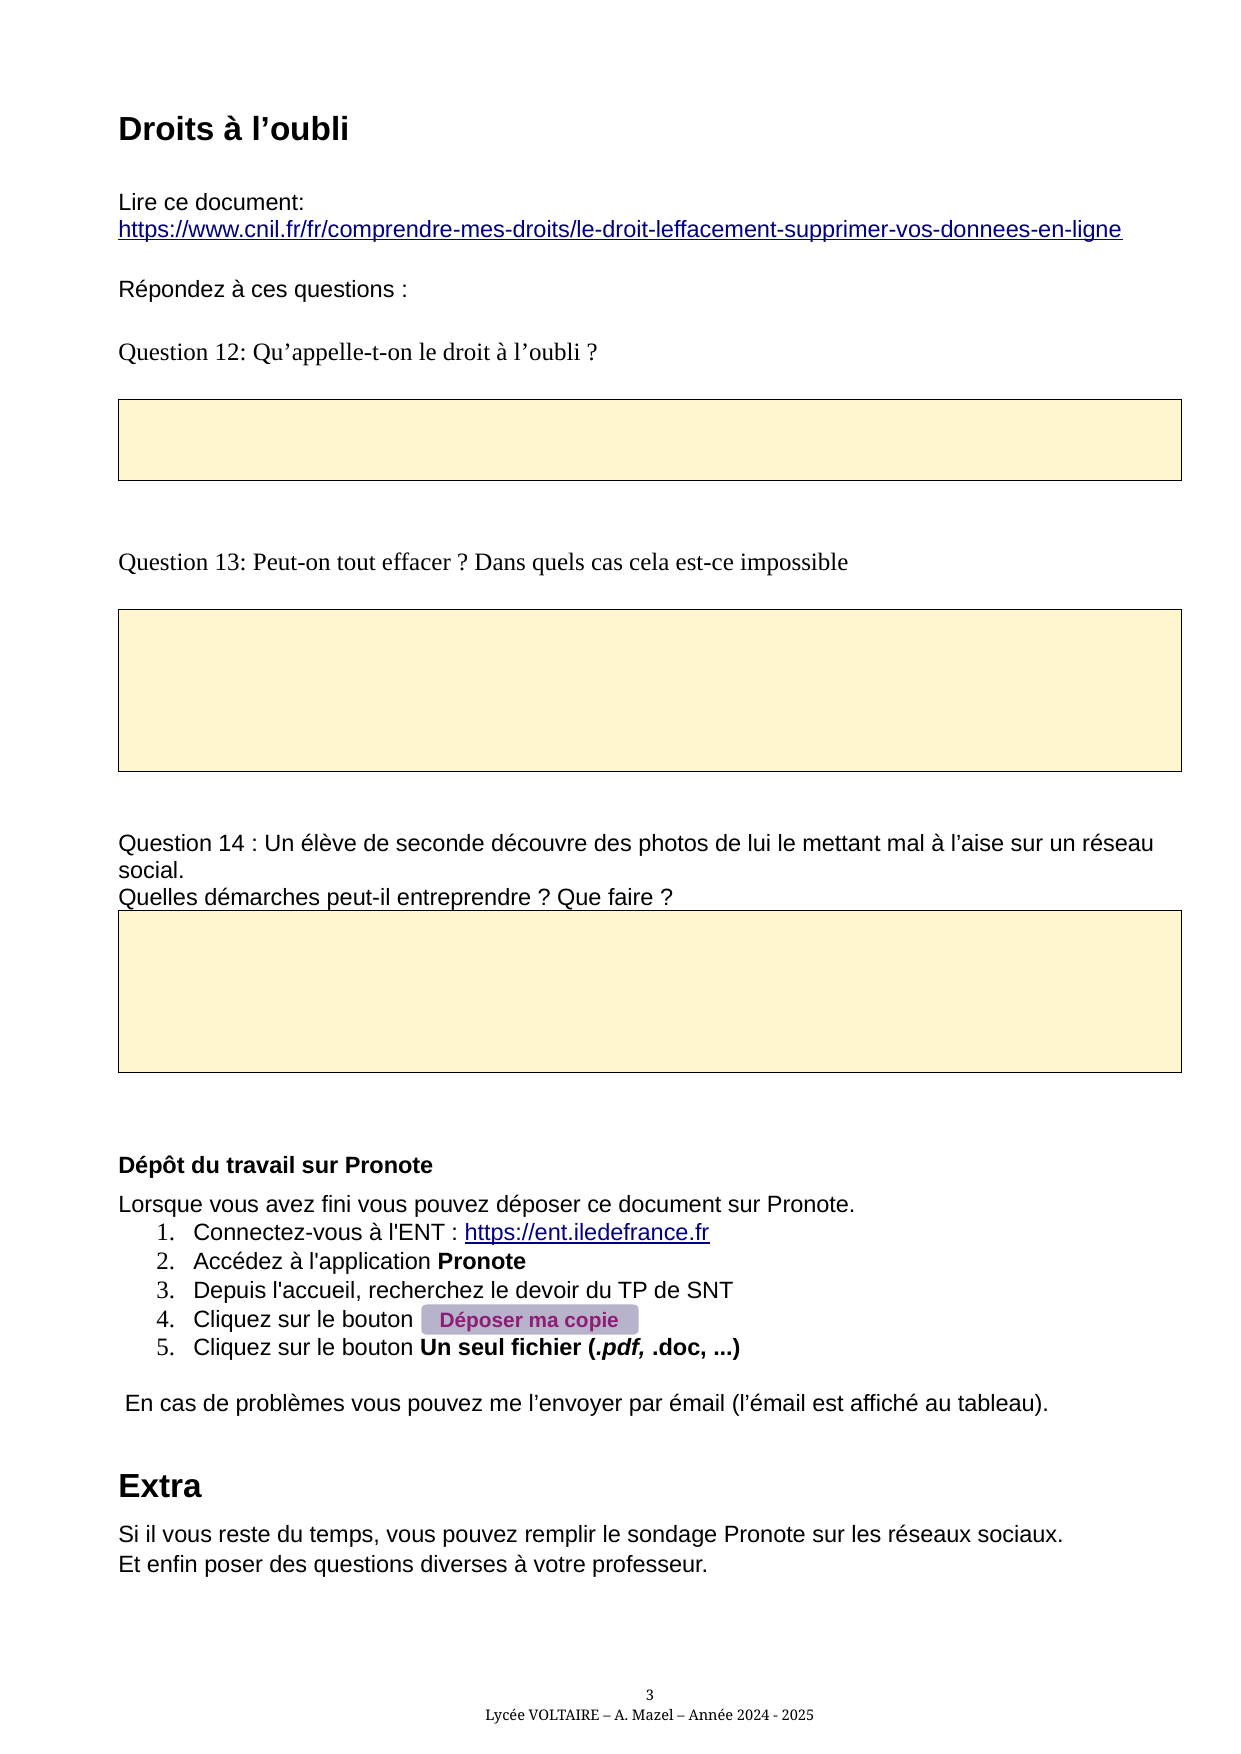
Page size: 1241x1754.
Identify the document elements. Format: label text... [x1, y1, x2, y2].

text https://www.cnil.fr/fr/comprendre-mes-droits/le-droit-leffacement-supprimer-vos-donnees-en-ligne [118, 215, 1181, 242]
table_header [119, 400, 1181, 440]
text Question 13: Peut-on tout effacer ? Dans quels cas cela est-ce impossible [118, 547, 1181, 576]
list Cliquez sur le bouton Un seul fichier (.pdf, .doc, ...) [175, 1332, 1181, 1390]
table_header [119, 911, 1181, 951]
list Cliquez sur le bouton Déposer ma copie [175, 1304, 424, 1332]
subtitle Extra [118, 1466, 1181, 1505]
subtitle Dépôt du travail sur Pronote [118, 1151, 1181, 1178]
text Lorsque vous avez fini vous pouvez déposer ce document sur Pronote. [118, 1191, 1181, 1217]
list Cliquez sur le bouton Déposer ma copie [636, 1304, 1181, 1332]
list Accédez à l'application Pronote [175, 1246, 1181, 1275]
table_cell [119, 1032, 1181, 1072]
subtitle Et enfin poser des questions diverses à votre professeur. [118, 1550, 1181, 1577]
subtitle Si il vous reste du temps, vous pouvez remplir le sondage Pronote sur les réseaux sociaux. [118, 1520, 1181, 1547]
table_cell [119, 991, 1181, 1032]
list Depuis l'accueil, recherchez le devoir du TP de SNT [175, 1275, 1181, 1304]
table_header [119, 610, 1181, 650]
table_cell [119, 440, 1181, 480]
table_cell [119, 690, 1181, 731]
subtitle Droits à l’oubli [118, 109, 1181, 147]
text Question 14 : Un élève de seconde découvre des photos de lui le mettant mal à l’aise sur un réseau social. [118, 829, 1181, 883]
list Connectez-vous à l'ENT : https://ent.iledefrance.fr [175, 1217, 1181, 1246]
text Lire ce document: [118, 188, 1181, 215]
table_cell [119, 731, 1181, 771]
text Question 12: Qu’appelle-t-on le droit à l’oubli ? [118, 337, 1181, 366]
table_cell [119, 951, 1181, 991]
text Répondez à ces questions : [118, 275, 1181, 302]
text Quelles démarches peut-il entreprendre ? Que faire ? [118, 883, 1181, 910]
text En cas de problèmes vous pouvez me l’envoyer par émail (l’émail est affiché au tableau). [118, 1390, 1181, 1417]
table_cell [119, 650, 1181, 690]
